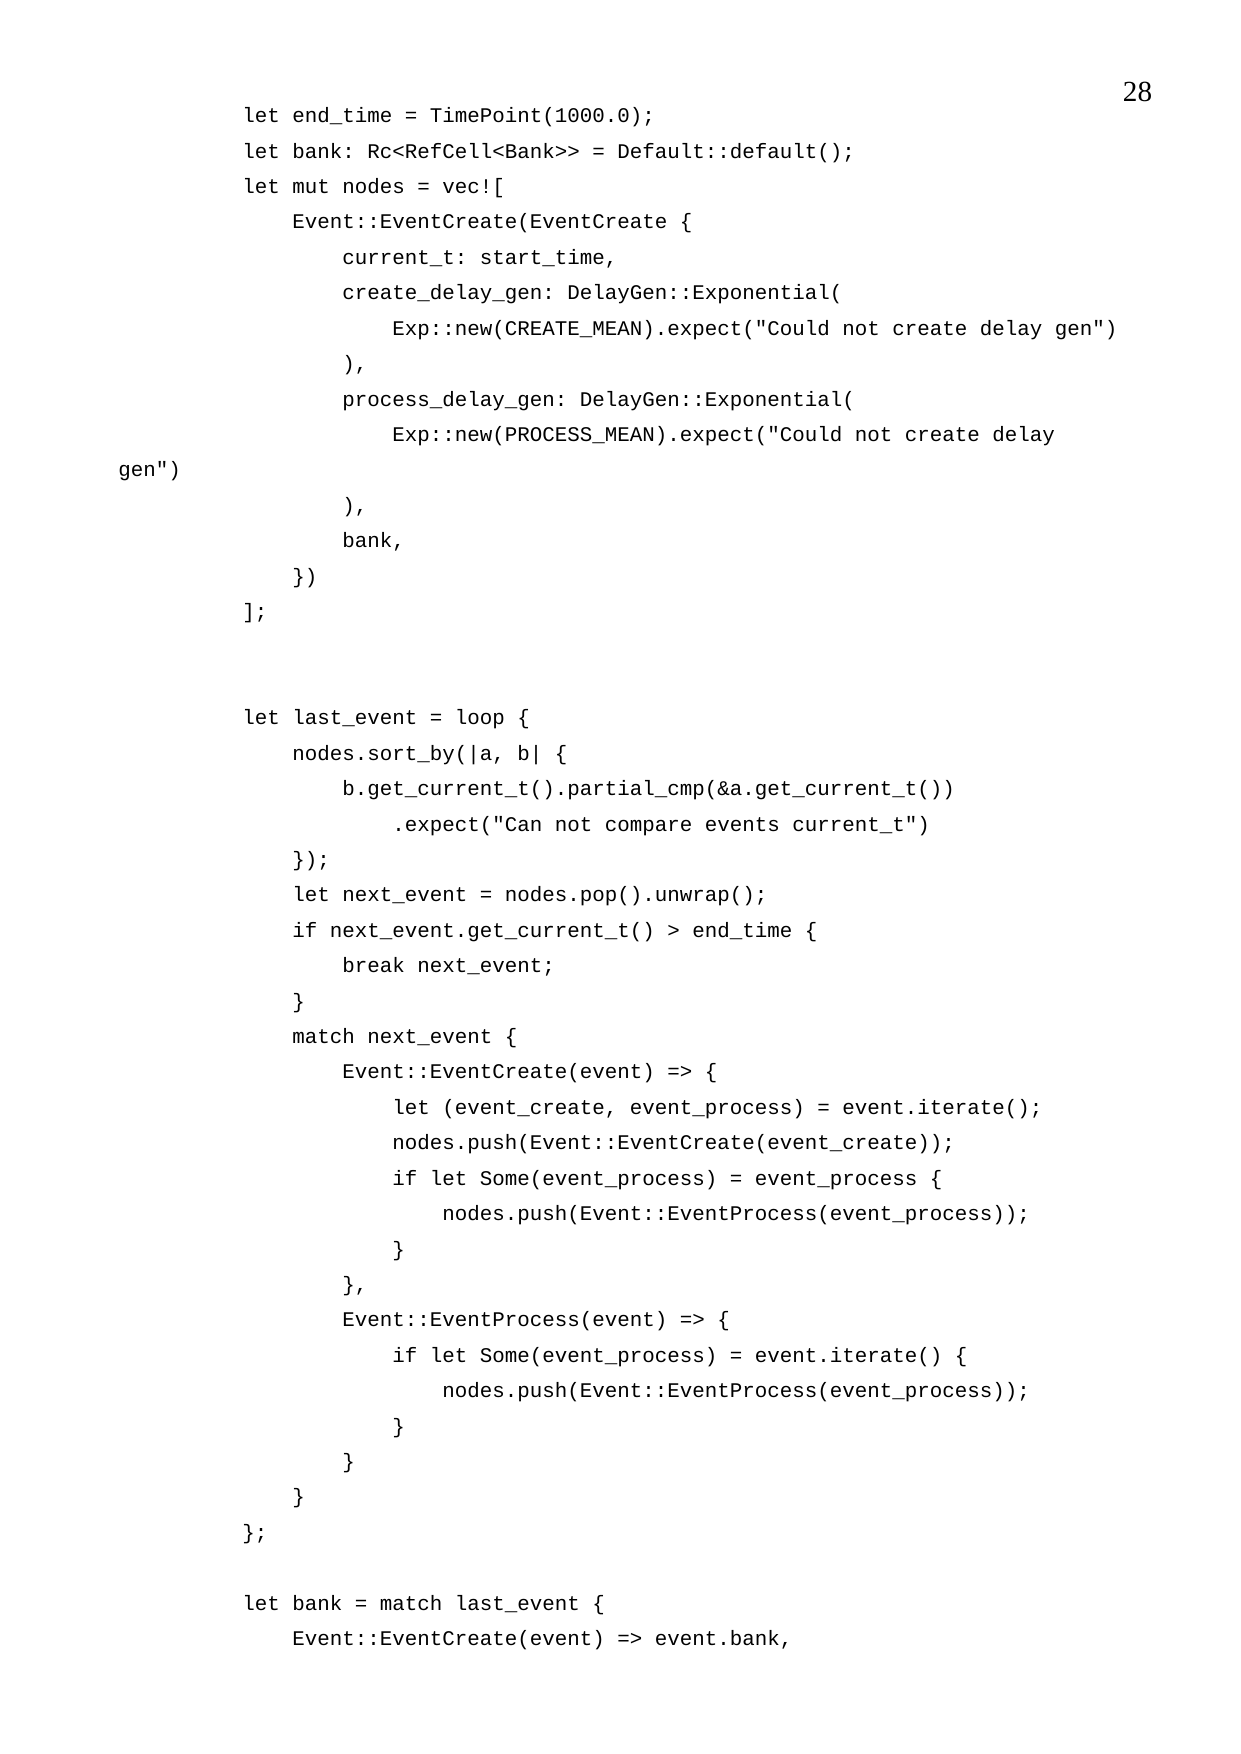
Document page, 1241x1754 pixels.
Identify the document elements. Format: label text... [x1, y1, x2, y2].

text nodes.sort_by(|a, b| { [118, 743, 1122, 766]
text create_delay_gen: DelayGen::Exponential( [118, 282, 1122, 306]
text Event::EventCreate(event) => { [118, 1061, 1122, 1085]
text nodes.push(Event::EventProcess(event_process)); [118, 1380, 1122, 1404]
text process_delay_gen: DelayGen::Exponential( [118, 388, 1122, 412]
text } [118, 1238, 1122, 1262]
text } [118, 991, 1122, 1014]
text Exp::new(PROCESS_MEAN).expect("Could not create delay gen") [118, 424, 1122, 483]
text } [118, 1486, 1122, 1510]
text if let Some(event_process) = event_process { [118, 1168, 1122, 1191]
text let end_time = TimePoint(1000.0); [118, 105, 1122, 129]
text current_t: start_time, [118, 247, 1122, 271]
text let last_event = loop { [118, 707, 1122, 731]
text ]; [118, 601, 1122, 625]
text } [118, 1416, 1122, 1439]
text Event::EventCreate(EventCreate { [118, 211, 1122, 235]
text let next_event = nodes.pop().unwrap(); [118, 884, 1122, 908]
text let (event_create, event_process) = event.iterate(); [118, 1097, 1122, 1121]
text ), [118, 353, 1122, 377]
text nodes.push(Event::EventProcess(event_process)); [118, 1203, 1122, 1227]
text match next_event { [118, 1026, 1122, 1050]
text b.get_current_t().partial_cmp(&a.get_current_t()) [118, 778, 1122, 802]
text if let Some(event_process) = event.iterate() { [118, 1345, 1122, 1368]
text }; [118, 1522, 1122, 1546]
text bank, [118, 530, 1122, 554]
text break next_event; [118, 955, 1122, 979]
text let bank = match last_event { [118, 1593, 1122, 1616]
text ), [118, 495, 1122, 518]
text Exp::new(CREATE_MEAN).expect("Could not create delay gen") [118, 318, 1122, 341]
text Event::EventCreate(event) => event.bank, [118, 1628, 1122, 1652]
text }) [118, 566, 1122, 589]
text .expect("Can not compare events current_t") [118, 813, 1122, 837]
text let mut nodes = vec![ [118, 176, 1122, 200]
text }); [118, 849, 1122, 873]
text if next_event.get_current_t() > end_time { [118, 920, 1122, 943]
text }, [118, 1274, 1122, 1298]
text let bank: Rc<RefCell<Bank>> = Default::default(); [118, 141, 1122, 164]
text } [118, 1451, 1122, 1475]
text Event::EventProcess(event) => { [118, 1309, 1122, 1333]
text nodes.push(Event::EventCreate(event_create)); [118, 1132, 1122, 1156]
